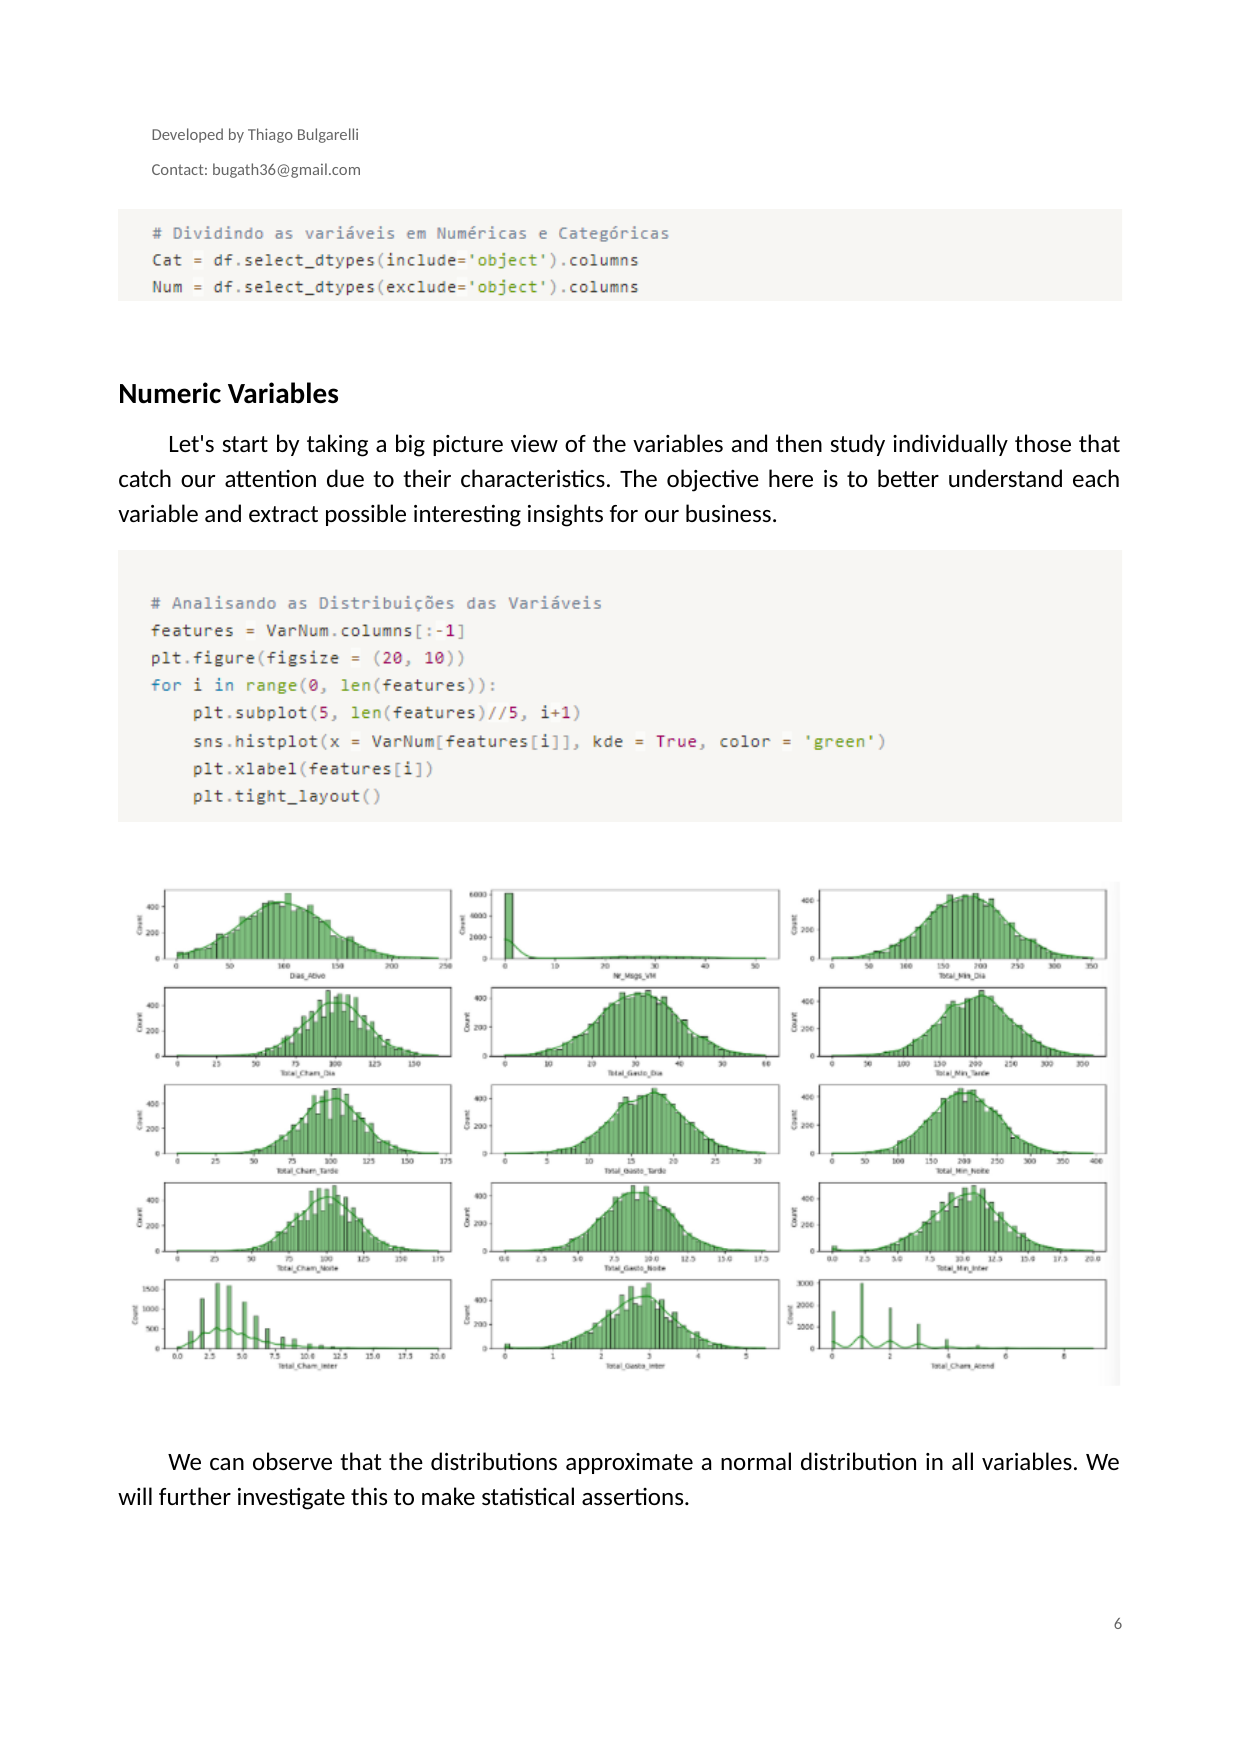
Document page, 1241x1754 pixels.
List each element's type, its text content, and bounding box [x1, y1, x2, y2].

picture [118, 209, 1123, 301]
picture [118, 550, 1123, 822]
picture [118, 876, 1123, 1393]
text We can observe that the distributions approximate a normal distribution in all variables. We will further investigate this to make statistical assertions. [118, 1447, 1122, 1512]
text Let's start by taking a big picture view of the variables and then study individually those that catch our attention due to their characteristics. The objective here is to better understand each variable and extract possible interesting insights for our business. [118, 428, 1122, 529]
subtitle Numeric Variables [118, 375, 1122, 411]
